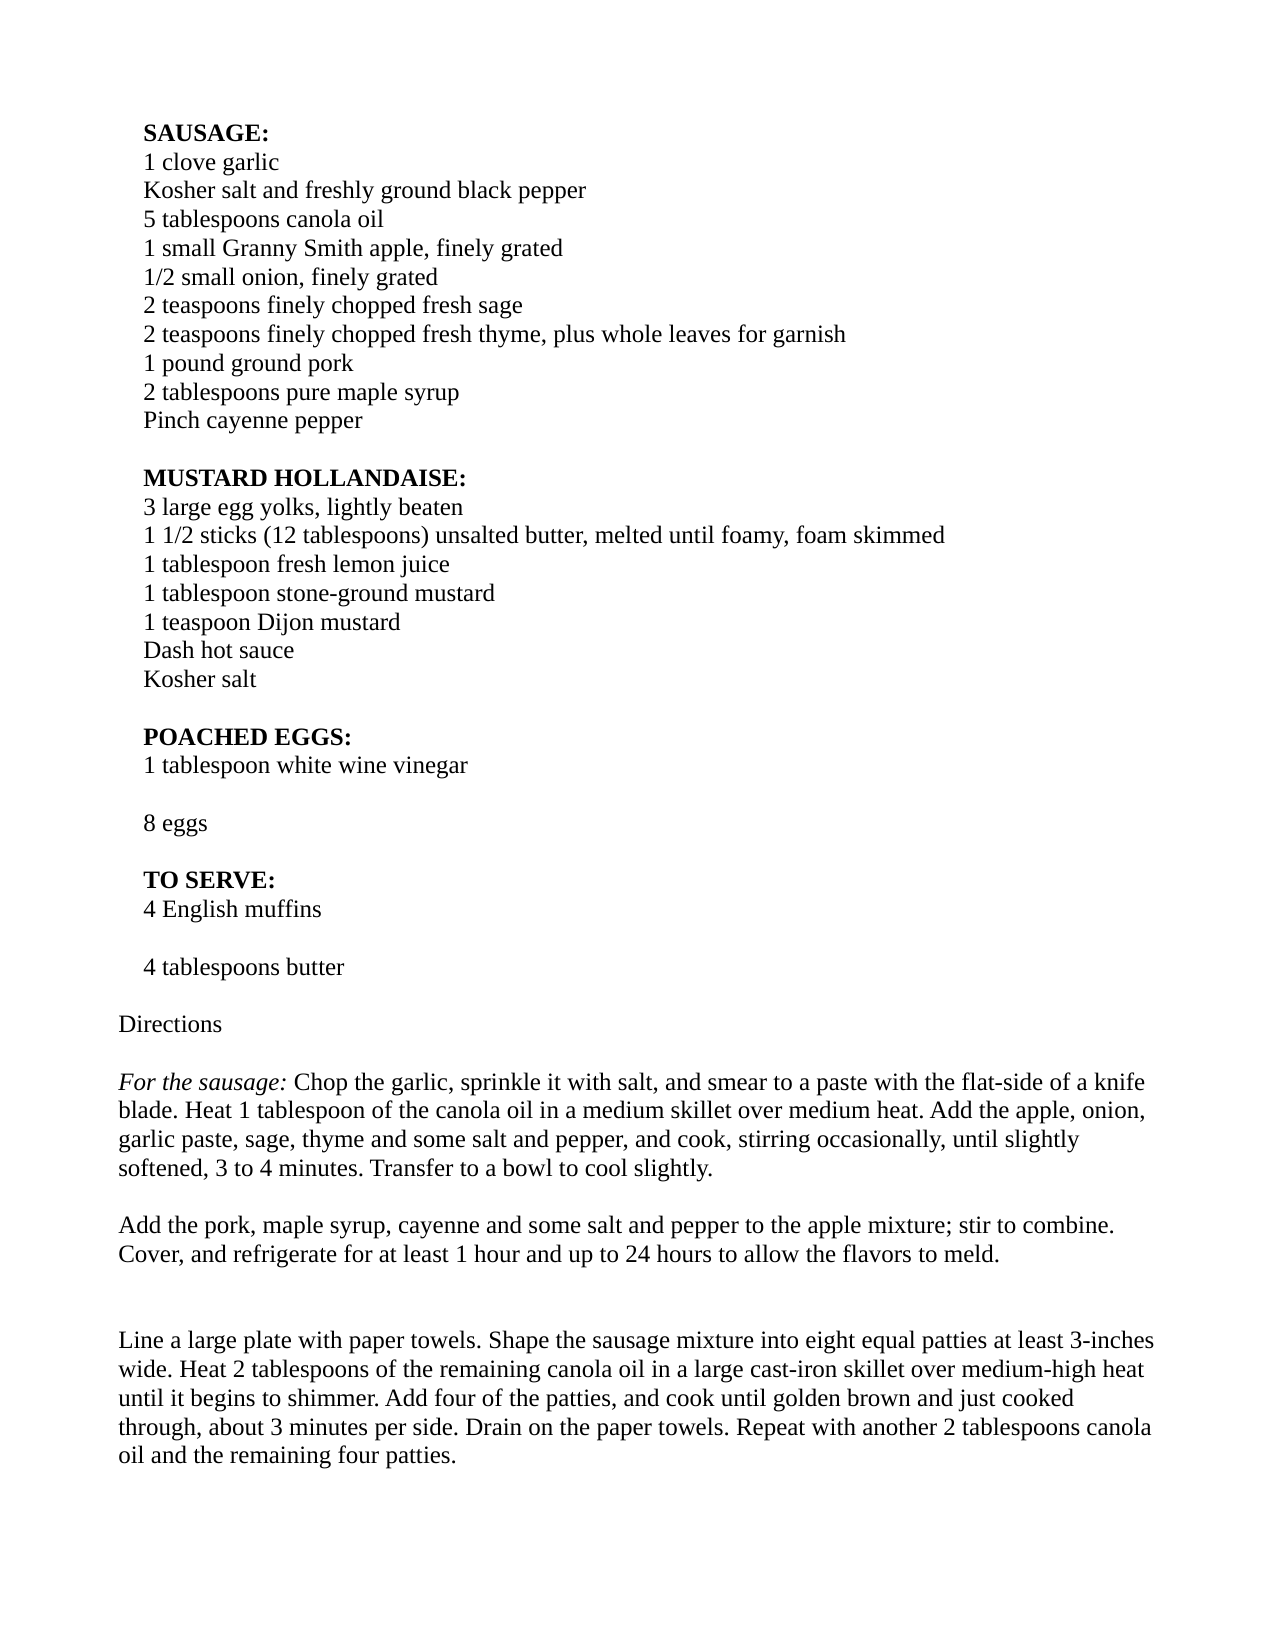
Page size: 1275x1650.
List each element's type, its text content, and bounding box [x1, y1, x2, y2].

text Dash hot sauce [118, 636, 1157, 664]
text 1 teaspoon Dijon mustard [118, 607, 1157, 636]
text 3 large egg yolks, lightly beaten [118, 492, 1157, 521]
text 1 tablespoon stone-ground mustard [118, 578, 1157, 607]
text Line a large plate with paper towels. Shape the sausage mixture into eight equal patties at least 3-inches wide. Heat 2 tablespoons of the remaining canola oil in a large cast-iron skillet over medium-high heat until it begins to shimmer. Add four of the patties, and cook until golden brown and just cooked through, about 3 minutes per side. Drain on the paper towels. Repeat with another 2 tablespoons canola oil and the remaining four patties. [118, 1326, 1157, 1469]
text Kosher salt and freshly ground black pepper [118, 176, 1157, 204]
text Add the pork, maple syrup, cayenne and some salt and pepper to the apple mixture; stir to combine. Cover, and refrigerate for at least 1 hour and up to 24 hours to allow the flavors to meld. [118, 1211, 1157, 1268]
text 1 clove garlic [118, 147, 1157, 176]
text Directions [118, 1009, 1157, 1038]
text 2 teaspoons finely chopped fresh sage [118, 291, 1157, 319]
text 1 1/2 sticks (12 tablespoons) unsalted butter, melted until foamy, foam skimmed [118, 521, 1157, 549]
text Kosher salt [118, 664, 1157, 693]
text 2 tablespoons pure maple syrup [118, 377, 1157, 406]
text SAUSAGE: [118, 118, 1157, 147]
text Pinch cayenne pepper [118, 406, 1157, 434]
text TO SERVE: [118, 866, 1157, 894]
text 2 teaspoons finely chopped fresh thyme, plus whole leaves for garnish [118, 319, 1157, 348]
text 4 tablespoons butter [118, 952, 1157, 981]
text 1/2 small onion, finely grated [118, 262, 1157, 291]
text 4 English muffins [118, 894, 1157, 923]
text 1 pound ground pork [118, 348, 1157, 377]
text For the sausage: Chop the garlic, sprinkle it with salt, and smear to a paste with the flat-side of a knife blade. Heat 1 tablespoon of the canola oil in a medium skillet over medium heat. Add the apple, onion, garlic paste, sage, thyme and some salt and pepper, and cook, stirring occasionally, until slightly softened, 3 to 4 minutes. Transfer to a bowl to cool slightly. [118, 1067, 1157, 1182]
text 1 small Granny Smith apple, finely grated [118, 233, 1157, 262]
text 8 eggs [118, 808, 1157, 837]
text MUSTARD HOLLANDAISE: [118, 463, 1157, 492]
text 1 tablespoon white wine vinegar [118, 751, 1157, 779]
text POACHED EGGS: [118, 722, 1157, 751]
text 1 tablespoon fresh lemon juice [118, 549, 1157, 578]
text 5 tablespoons canola oil [118, 204, 1157, 233]
